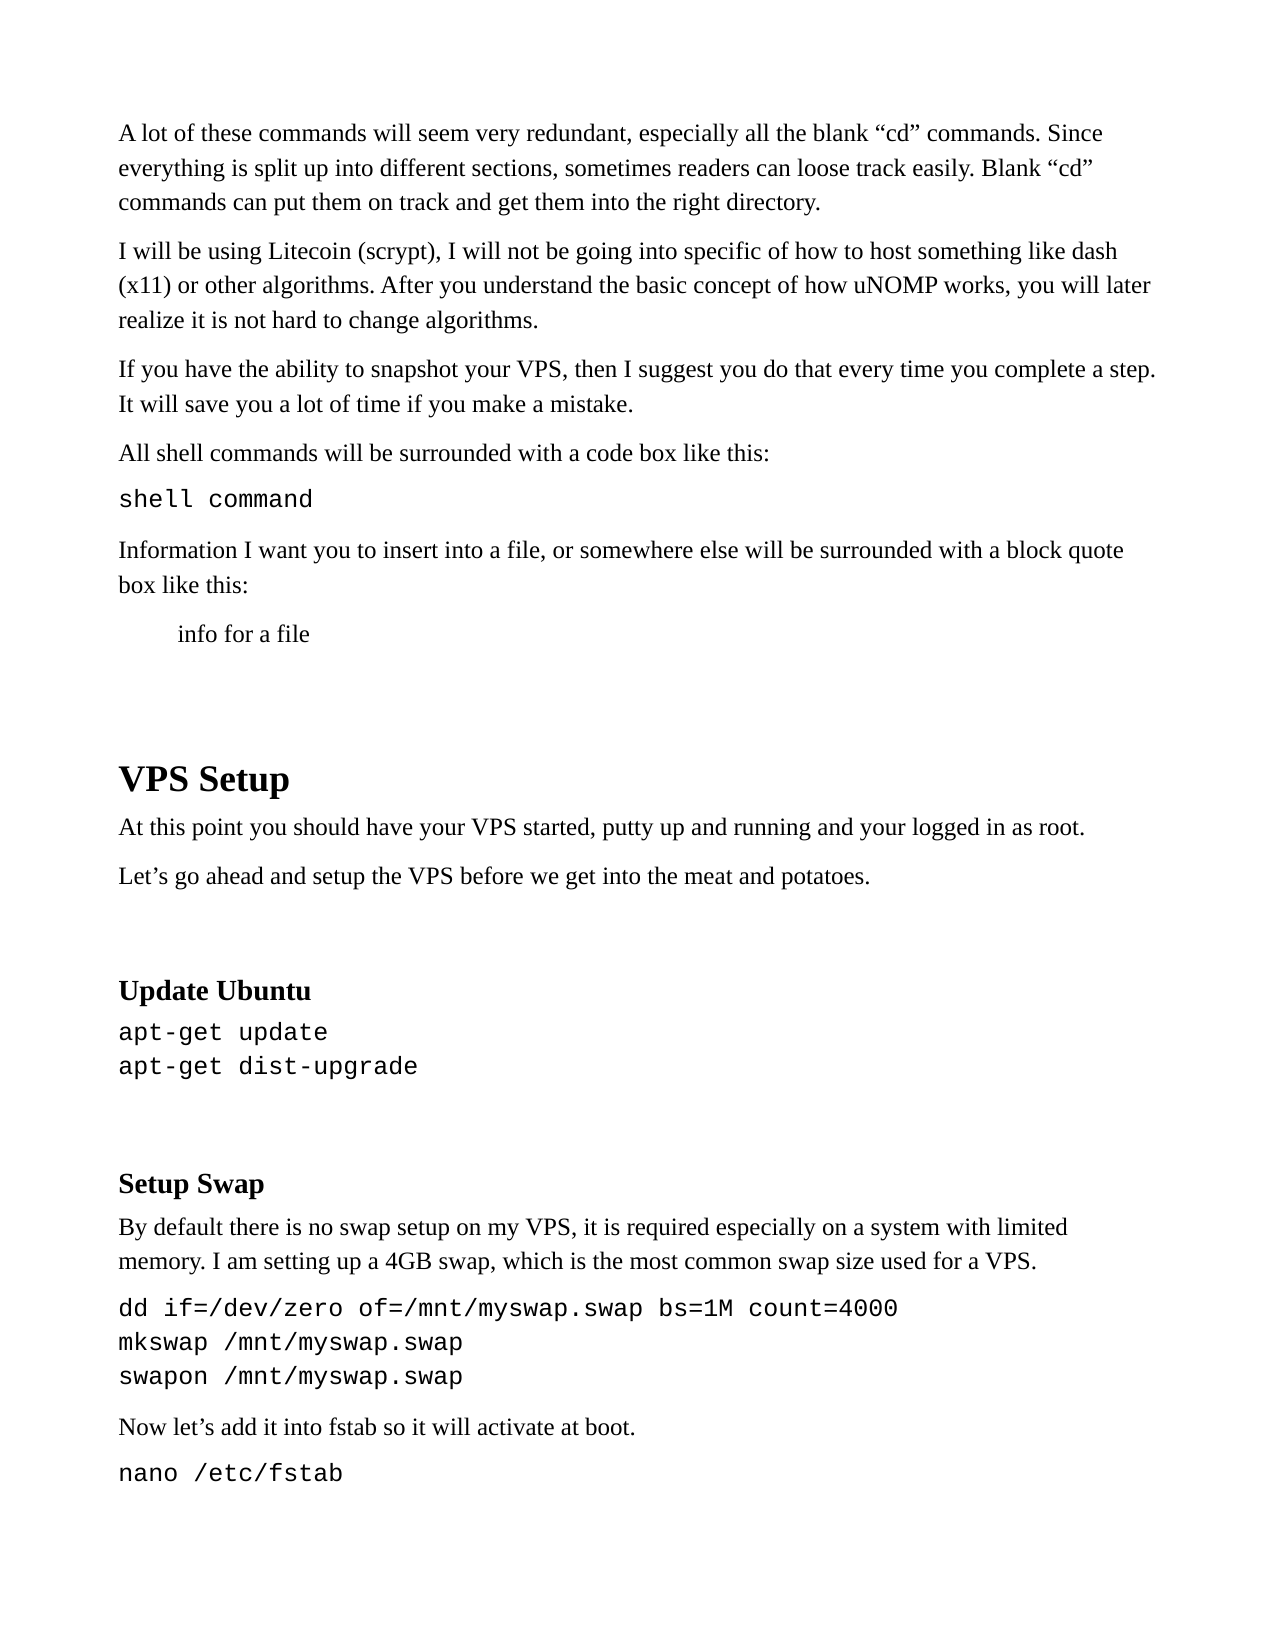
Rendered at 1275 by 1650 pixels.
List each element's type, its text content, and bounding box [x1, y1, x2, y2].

text dd if=/dev/zero of=/mnt/myswap.swap bs=1M count=4000 mkswap /mnt/myswap.swap swapon /mnt/myswap.swap [118, 1295, 1157, 1392]
text info for a file [177, 619, 1098, 648]
text Let’s go ahead and setup the VPS before we get into the meat and potatoes. [118, 861, 1157, 889]
subtitle Setup Swap [118, 1166, 1157, 1199]
text apt-get update apt-get dist-upgrade [118, 1019, 1157, 1082]
text If you have the ability to snapshot your VPS, then I suggest you do that every time you complete a step. It will save you a lot of time if you make a mistake. [118, 354, 1157, 417]
text Now let’s add it into fstab so it will activate at boot. [118, 1412, 1157, 1441]
text Information I want you to insert into a file, or somewhere else will be surrounded with a block quote box like this: [118, 535, 1157, 598]
text By default there is no swap setup on my VPS, it is required especially on a system with limited memory. I am setting up a 4GB swap, which is the most common swap size used for a VPS. [118, 1212, 1157, 1275]
text A lot of these commands will seem very redundant, especially all the blank “cd” commands. Since everything is split up into different sections, sometimes readers can loose track easily. Blank “cd” commands can put them on track and get them into the right directory. [118, 118, 1157, 216]
text All shell commands will be surrounded with a code box like this: [118, 438, 1157, 466]
text shell command [118, 487, 1157, 515]
text I will be using Litecoin (scrypt), I will not be going into specific of how to host something like dash (x11) or other algorithms. After you understand the basic concept of how uNOMP works, you will later realize it is not hard to change algorithms. [118, 236, 1157, 334]
subtitle Update Ubuntu [118, 973, 1157, 1007]
text At this point you should have your VPS started, putty up and running and your logged in as root. [118, 812, 1157, 841]
text nano /etc/fstab [118, 1461, 1157, 1489]
subtitle VPS Setup [118, 756, 1157, 799]
